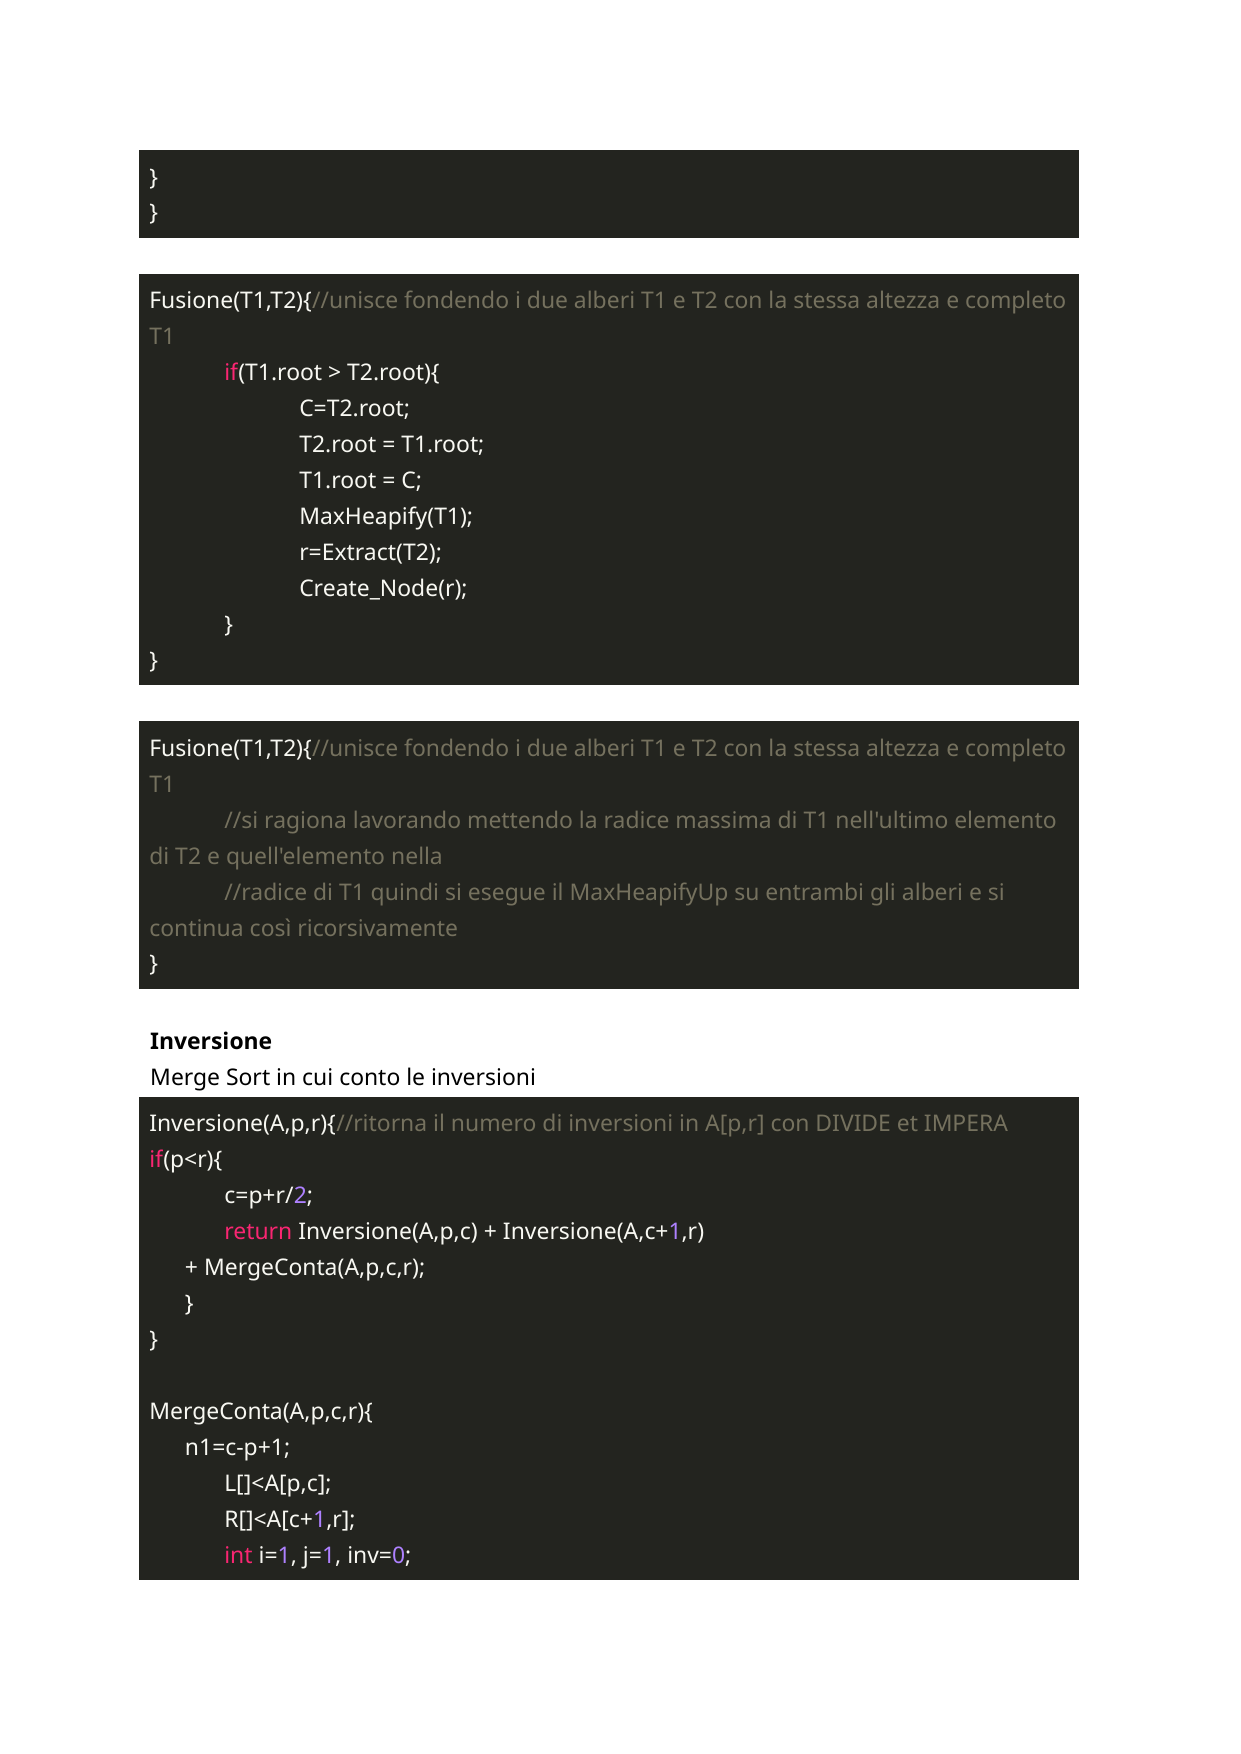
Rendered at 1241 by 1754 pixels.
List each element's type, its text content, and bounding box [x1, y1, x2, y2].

table_header Inversione(A,p,r){//ritorna il numero di inversioni in A[p,r] con DIVIDE et IMPERA if(p<r){ c=p+r/2; return Inversione(A,p,c) + Inversione(A,c+1,r) + MergeConta(A,p,c,r); } } MergeConta(A,p,c,r){ n1=c-p+1; L[]<A[p,c]; R[]<A[c+1,r]; int i=1, j=1, inv=0; [139, 1097, 1079, 1580]
text Merge Sort in cui conto le inversioni [150, 1061, 1090, 1092]
table_header } } [139, 150, 1079, 238]
table_header Fusione(T1,T2){//unisce fondendo i due alberi T1 e T2 con la stessa altezza e completo T1 //si ragiona lavorando mettendo la radice massima di T1 nell'ultimo elemento di T2 e quell'elemento nella //radice di T1 quindi si esegue il MaxHeapifyUp su entrambi gli alberi e si continua così ricorsivamente } [139, 721, 1079, 989]
text Inversione [150, 1025, 1090, 1056]
table_header Fusione(T1,T2){//unisce fondendo i due alberi T1 e T2 con la stessa altezza e completo T1 if(T1.root > T2.root){ C=T2.root; T2.root = T1.root; T1.root = C; MaxHeapify(T1); r=Extract(T2); Create_Node(r); } } [139, 274, 1079, 685]
